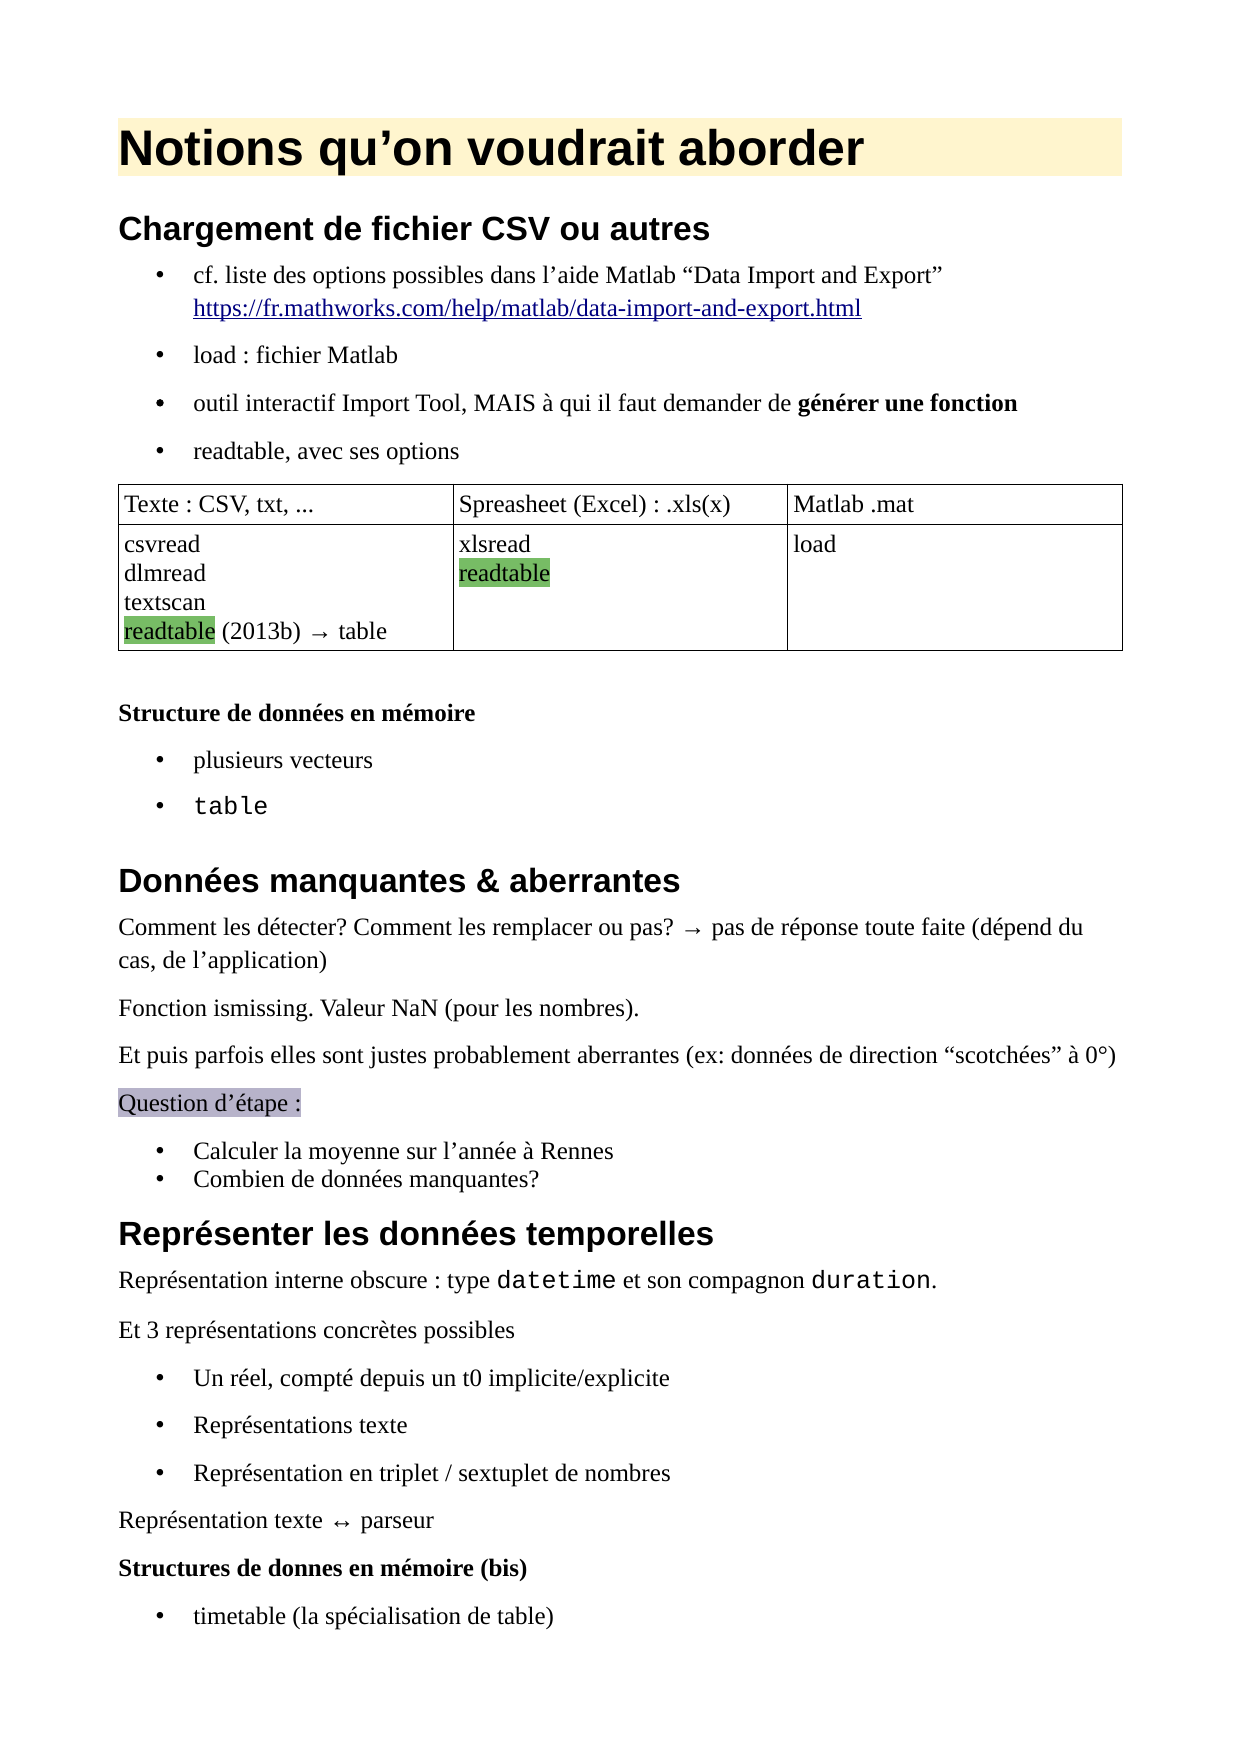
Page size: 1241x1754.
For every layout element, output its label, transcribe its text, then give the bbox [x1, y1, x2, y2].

list timetable (la spécialisation de table) [156, 1601, 1122, 1629]
table_cell xlsread readtable [454, 525, 787, 650]
text Représentation texte ↔ parseur [118, 1506, 1122, 1534]
subtitle Représenter les données temporelles [118, 1214, 1122, 1253]
list Représentations texte [156, 1410, 1122, 1439]
subtitle Notions qu’on voudrait aborder [118, 118, 1122, 176]
list Calculer la moyenne sur l’année à Rennes [156, 1136, 1122, 1164]
subtitle Chargement de fichier CSV ou autres [118, 209, 1122, 247]
text Fonction ismissing. Valeur NaN (pour les nombres). [118, 993, 1122, 1022]
table_header Matlab .mat [788, 485, 1122, 524]
list load : fichier Matlab [156, 341, 1122, 369]
text Structure de données en mémoire [118, 698, 1122, 727]
text Question d’étape : [118, 1088, 1122, 1117]
table_cell load [788, 525, 1122, 650]
list readtable, avec ses options [156, 436, 1122, 464]
text Représentation interne obscure : type datetime et son compagnon duration. [118, 1265, 1122, 1296]
text Et 3 représentations concrètes possibles [118, 1315, 1122, 1344]
list outil interactif Import Tool, MAIS à qui il faut demander de générer une fonction [156, 388, 1122, 417]
list Un réel, compté depuis un t0 implicite/explicite [156, 1363, 1122, 1392]
list table [156, 793, 1122, 822]
list cf. liste des options possibles dans l’aide Matlab “Data Import and Export” https://fr.mathworks.com/help/matlab/data-import-and-export.html [156, 260, 1122, 322]
list Représentation en triplet / sextuplet de nombres [156, 1458, 1122, 1487]
table_header Spreasheet (Excel) : .xls(x) [454, 485, 787, 524]
list Combien de données manquantes? [156, 1164, 1122, 1193]
list plusieurs vecteurs [156, 746, 1122, 774]
text Comment les détecter? Comment les remplacer ou pas? → pas de réponse toute faite (dépend du cas, de l’application) [118, 912, 1122, 974]
table_header Texte : CSV, txt, ... [119, 485, 453, 524]
text Et puis parfois elles sont justes probablement aberrantes (ex: données de direction “scotchées” à 0°) [118, 1041, 1122, 1069]
text Structures de donnes en mémoire (bis) [118, 1553, 1122, 1582]
table_cell csvread dlmread textscan readtable (2013b) → table [119, 525, 453, 650]
subtitle Données manquantes & aberrantes [118, 861, 1122, 900]
